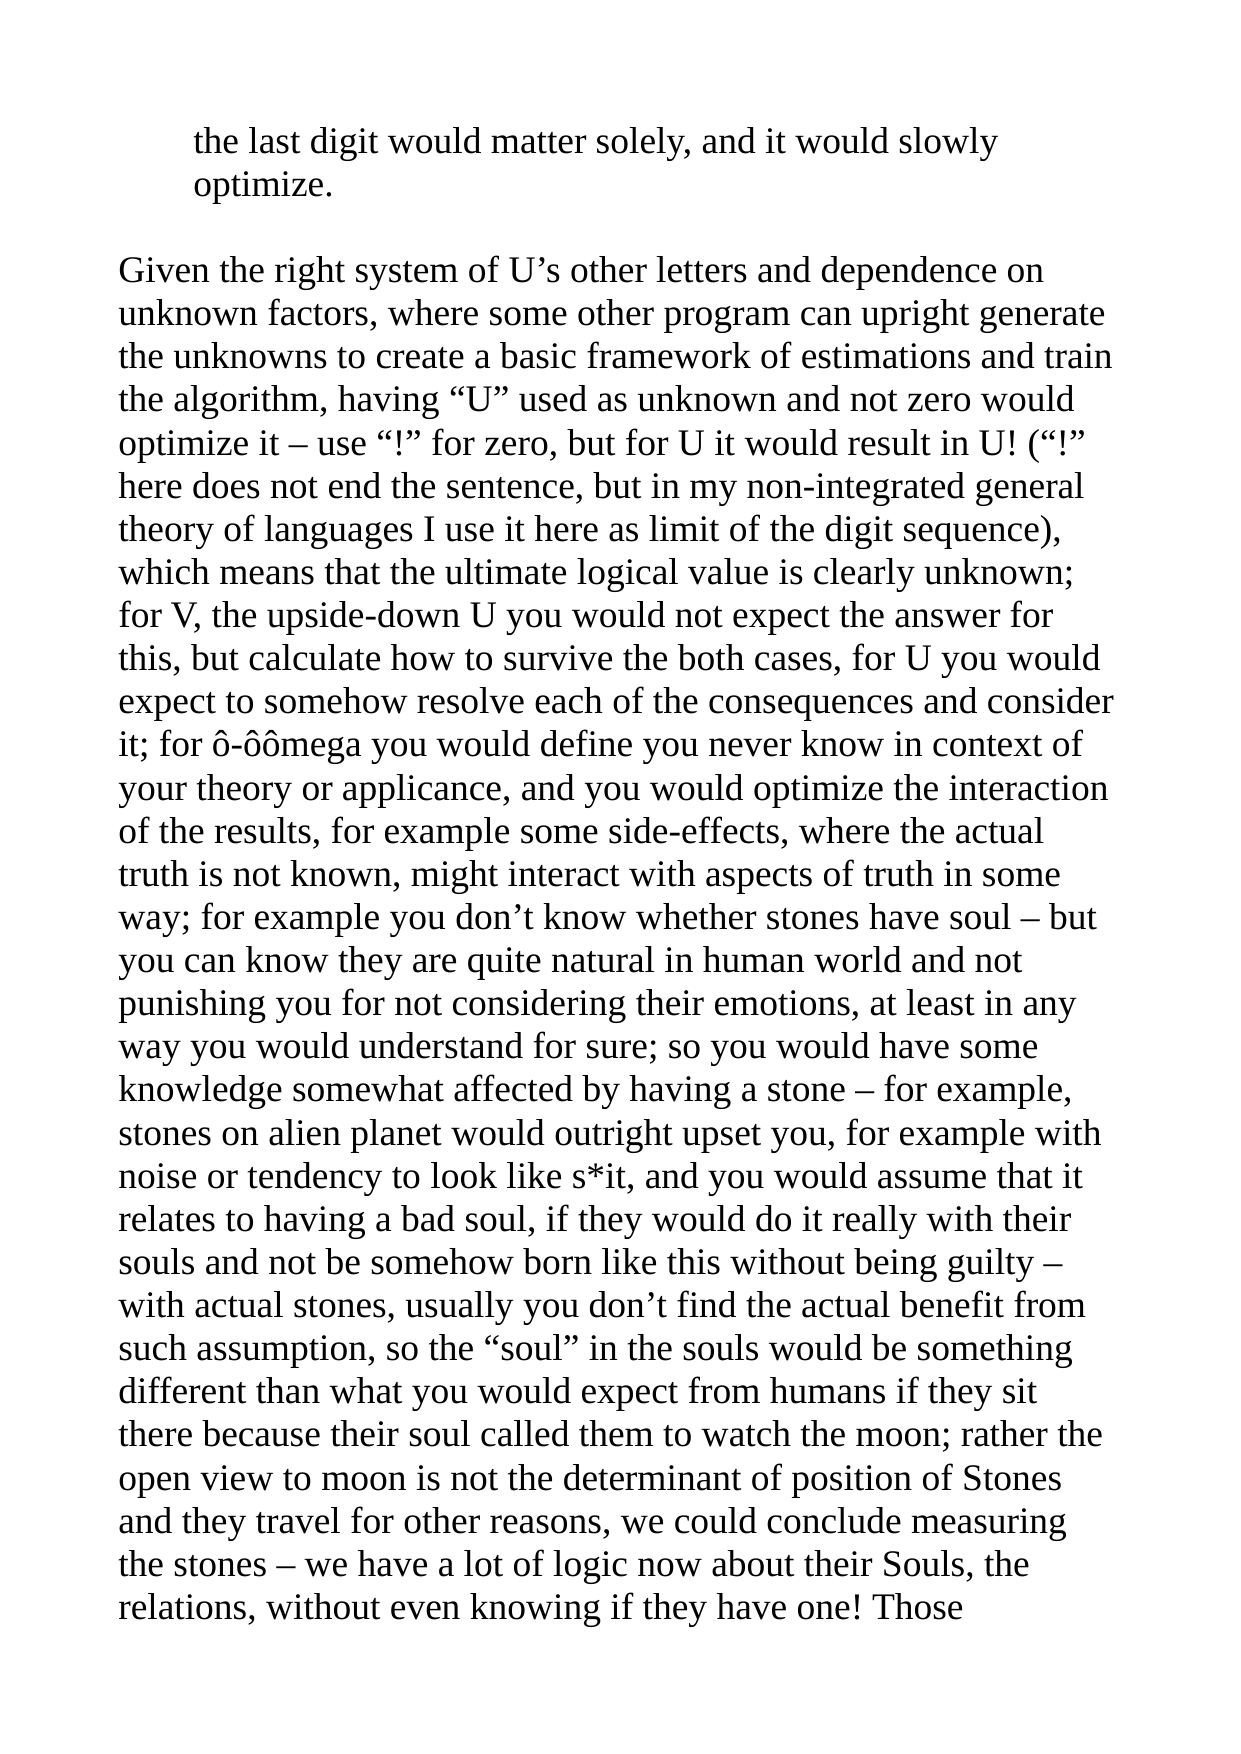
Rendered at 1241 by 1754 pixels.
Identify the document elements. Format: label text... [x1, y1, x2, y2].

text Given the right system of U’s other letters and dependence on unknown factors, where some other program can upright generate the unknowns to create a basic framework of estimations and train the algorithm, having “U” used as unknown and not zero would optimize it – use “!” for zero, but for U it would result in U! (“!” here does not end the sentence, but in my non-integrated general theory of languages I use it here as limit of the digit sequence), which means that the ultimate logical value is clearly unknown; for V, the upside-down U you would not expect the answer for this, but calculate how to survive the both cases, for U you would expect to somehow resolve each of the consequences and consider it; for ô-ôômega you would define you never know in context of your theory or applicance, and you would optimize the interaction of the results, for example some side-effects, where the actual truth is not known, might interact with aspects of truth in some way; for example you don’t know whether stones have soul – but you can know they are quite natural in human world and not punishing you for not considering their emotions, at least in any way you would understand for sure; so you would have some knowledge somewhat affected by having a stone – for example, stones on alien planet would outright upset you, for example with noise or tendency to look like s*it, and you would assume that it relates to having a bad soul, if they would do it really with their souls and not be somehow born like this without being guilty – with actual stones, usually you don’t find the actual benefit from such assumption, so the “soul” in the souls would be something different than what you would expect from humans if they sit there because their soul called them to watch the moon; rather the open view to moon is not the determinant of position of Stones and they travel for other reasons, we could conclude measuring the stones – we have a lot of logic now about their Souls, the relations, without even knowing if they have one! Those [118, 247, 1122, 1627]
list the last digit would matter solely, and it would slowly optimize. [156, 118, 1122, 204]
